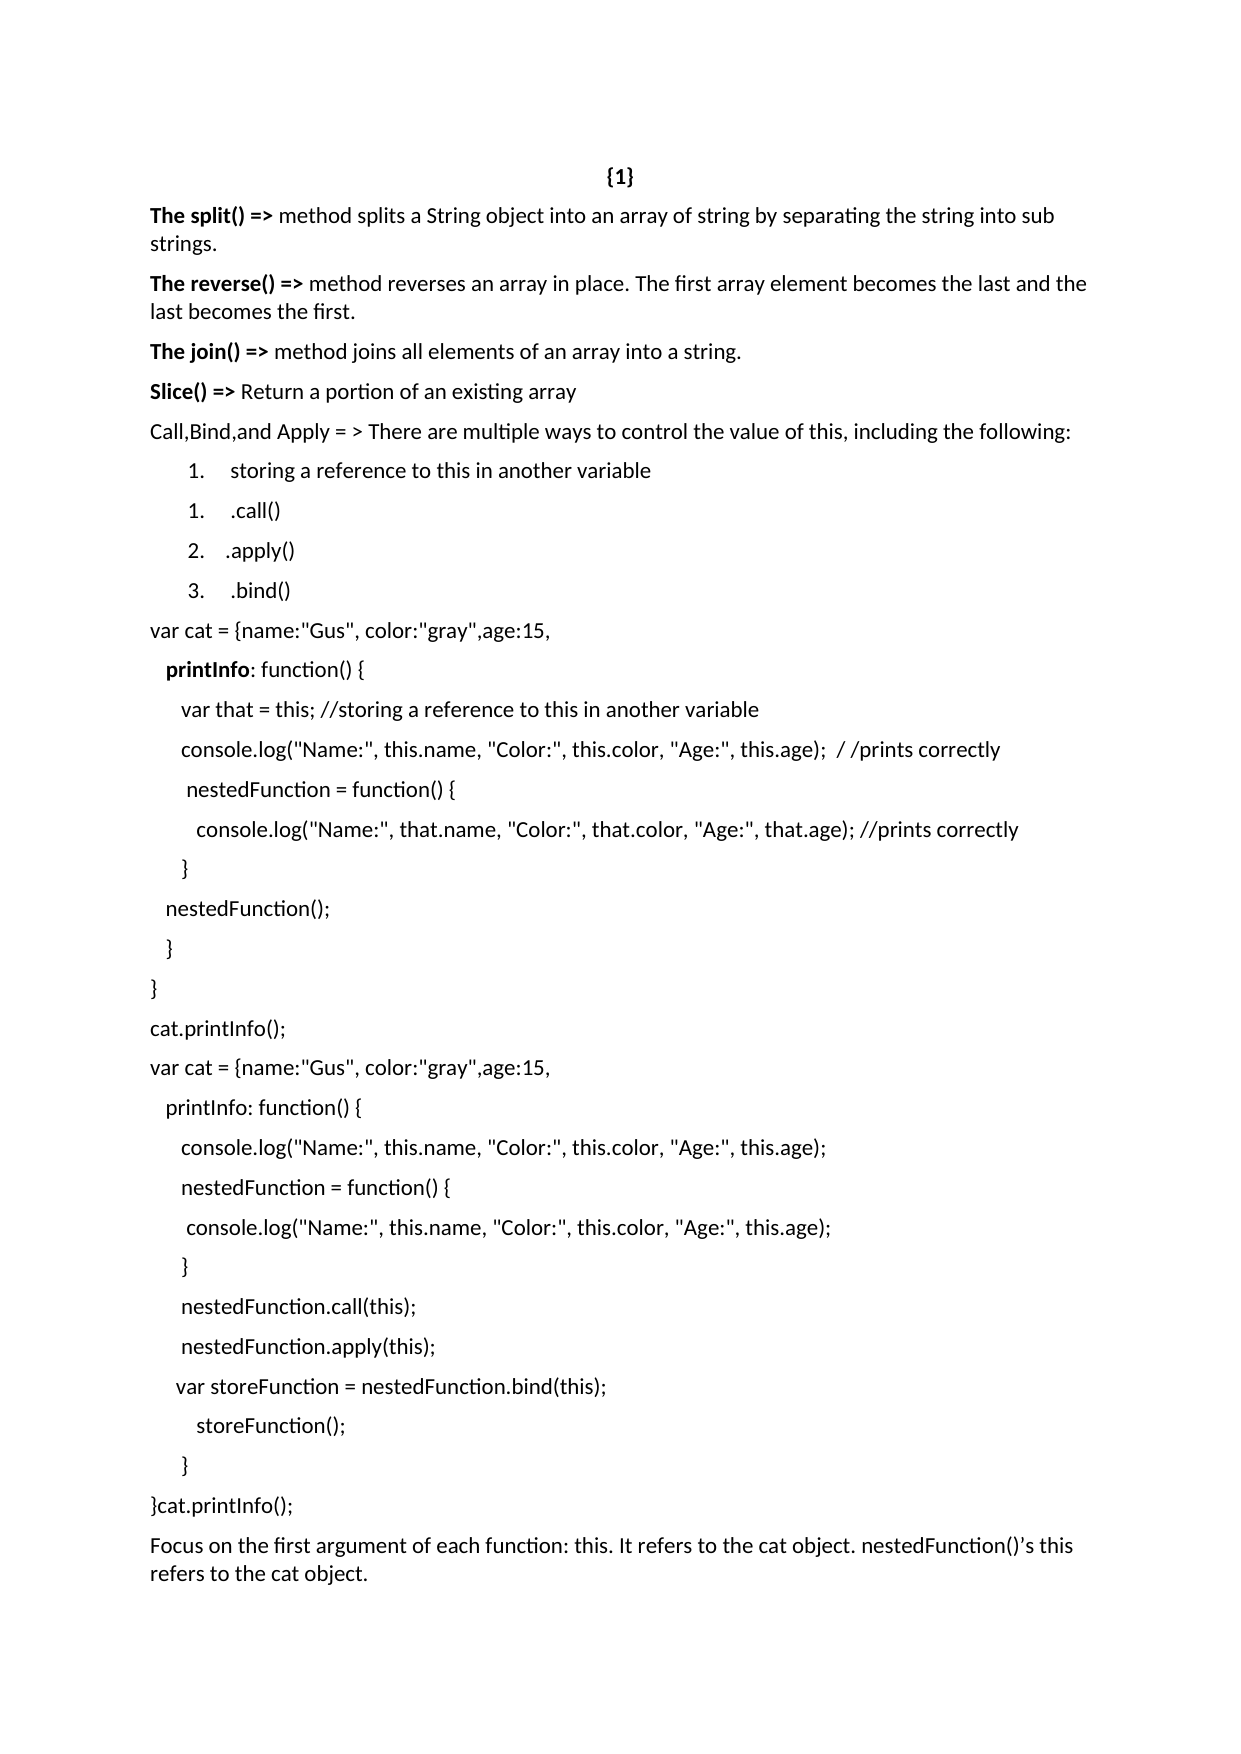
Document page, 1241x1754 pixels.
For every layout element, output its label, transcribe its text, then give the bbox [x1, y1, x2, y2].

text The split() => method splits a String object into an array of string by separating the string into sub strings. [150, 202, 1090, 258]
list .call() [187, 496, 1090, 524]
list .bind() [187, 576, 1090, 604]
text Slice() => Return a portion of an existing array [150, 377, 1090, 405]
text var cat = {name:"Gus", color:"gray",age:15, [150, 616, 1090, 644]
text nestedFunction.call(this); [150, 1292, 1090, 1320]
text console.log("Name:", this.name, "Color:", this.color, "Age:", this.age); [150, 1213, 1090, 1241]
text Focus on the first argument of each function: this. It refers to the cat object. nestedFunction()’s this refers to the cat object. [150, 1531, 1090, 1587]
text console.log("Name:", this.name, "Color:", this.color, "Age:", this.age); / /prints correctly [150, 735, 1090, 763]
text } [150, 1252, 1090, 1280]
text nestedFunction(); [150, 894, 1090, 922]
text {1} [150, 162, 1090, 190]
text } [150, 934, 1090, 962]
text storeFunction(); [150, 1412, 1090, 1439]
text }cat.printInfo(); [150, 1491, 1090, 1519]
text printInfo: function() { [150, 1093, 1090, 1121]
list .apply() [187, 536, 1090, 564]
text var storeFunction = nestedFunction.bind(this); [150, 1372, 1090, 1400]
text Call,Bind,and Apply = > There are multiple ways to control the value of this, including the following: [150, 417, 1090, 445]
text } [150, 854, 1090, 882]
text var that = this; //storing a reference to this in another variable [150, 695, 1090, 723]
text The reverse() => method reverses an array in place. The first array element becomes the last and the last becomes the first. [150, 269, 1090, 325]
text var cat = {name:"Gus", color:"gray",age:15, [150, 1053, 1090, 1081]
text nestedFunction = function() { [150, 1173, 1090, 1201]
text The join() => method joins all elements of an array into a string. [150, 337, 1090, 365]
text cat.printInfo(); [150, 1014, 1090, 1042]
text } [150, 974, 1090, 1002]
list storing a reference to this in another variable [187, 457, 1090, 484]
text console.log("Name:", that.name, "Color:", that.color, "Age:", that.age); //prints correctly [150, 815, 1090, 843]
text nestedFunction.apply(this); [150, 1332, 1090, 1360]
text printInfo: function() { [150, 656, 1090, 683]
text nestedFunction = function() { [150, 775, 1090, 803]
text console.log("Name:", this.name, "Color:", this.color, "Age:", this.age); [150, 1133, 1090, 1161]
text } [150, 1451, 1090, 1479]
